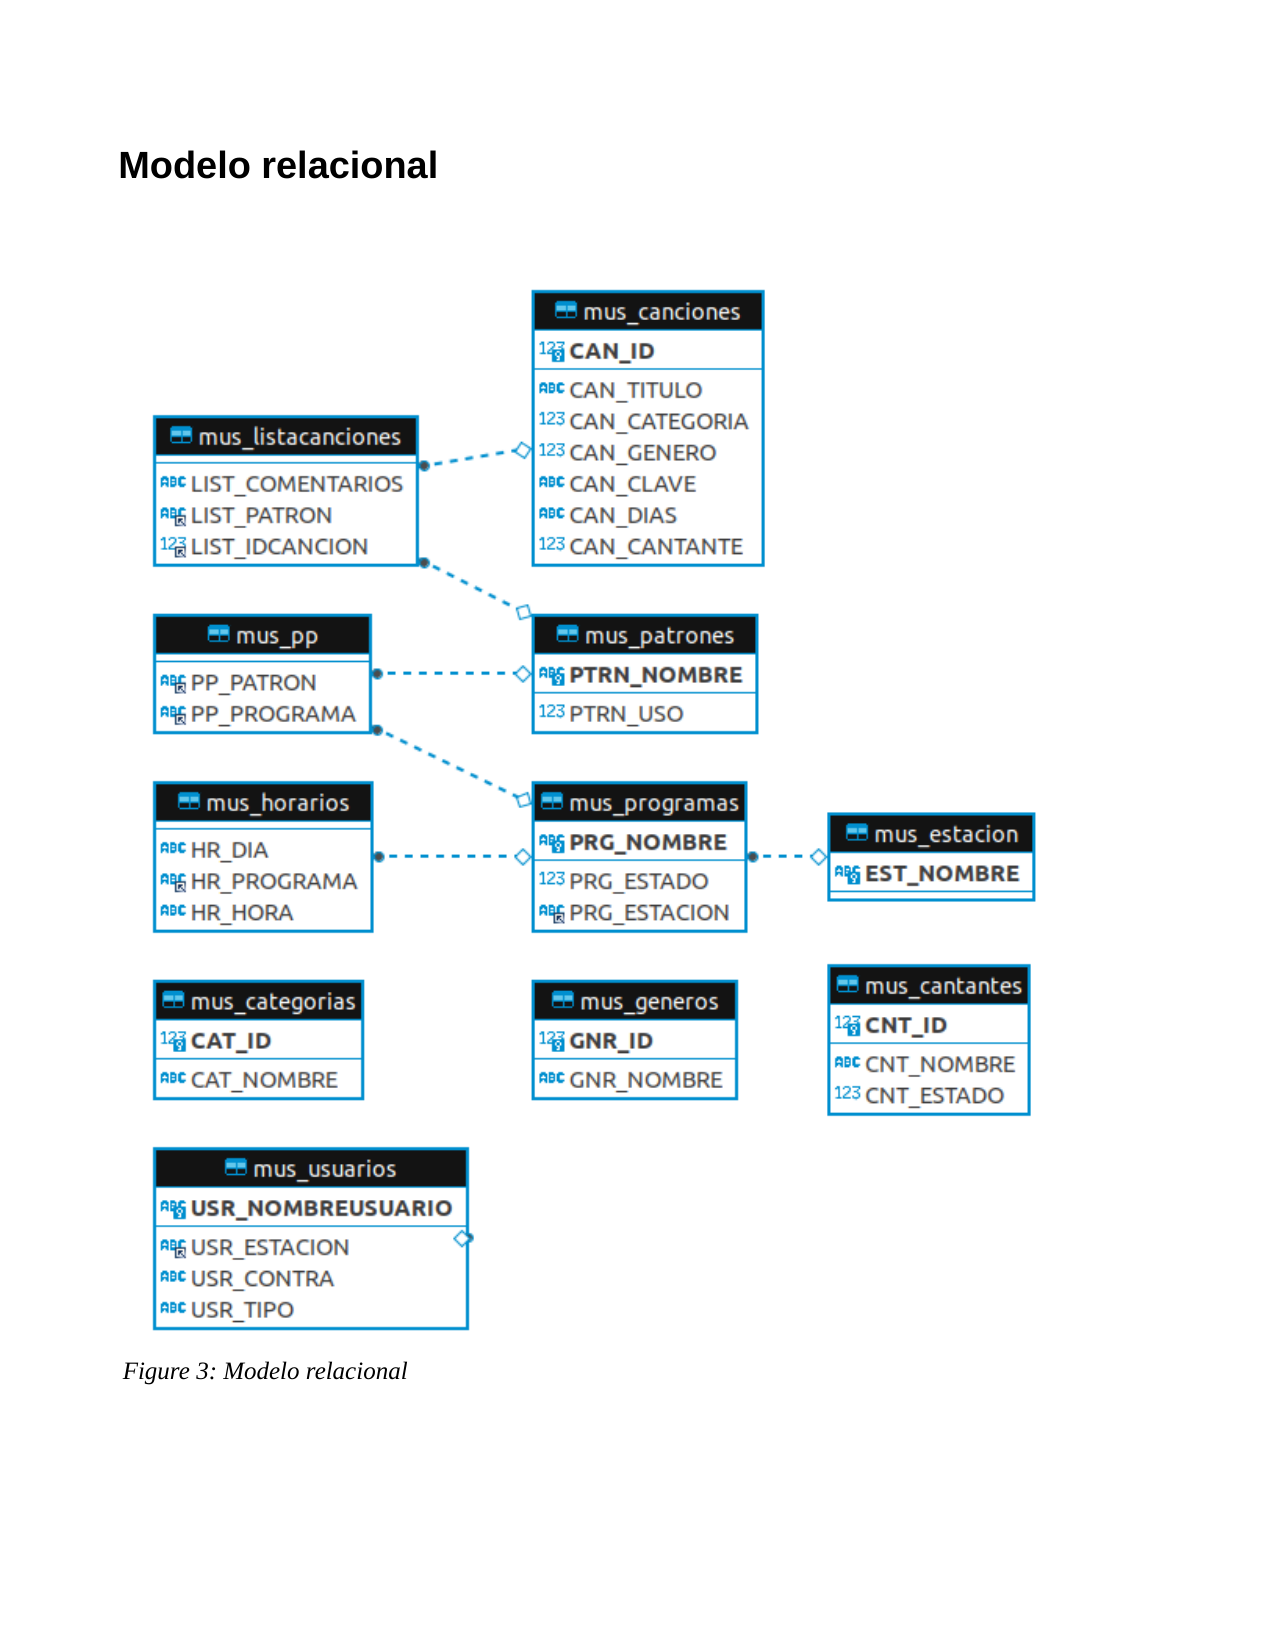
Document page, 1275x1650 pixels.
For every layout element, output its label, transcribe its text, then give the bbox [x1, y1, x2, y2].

subtitle Modelo relacional [118, 143, 1157, 187]
picture [122, 259, 1153, 1357]
text Figure 3: Modelo relacional [123, 1357, 1152, 1385]
